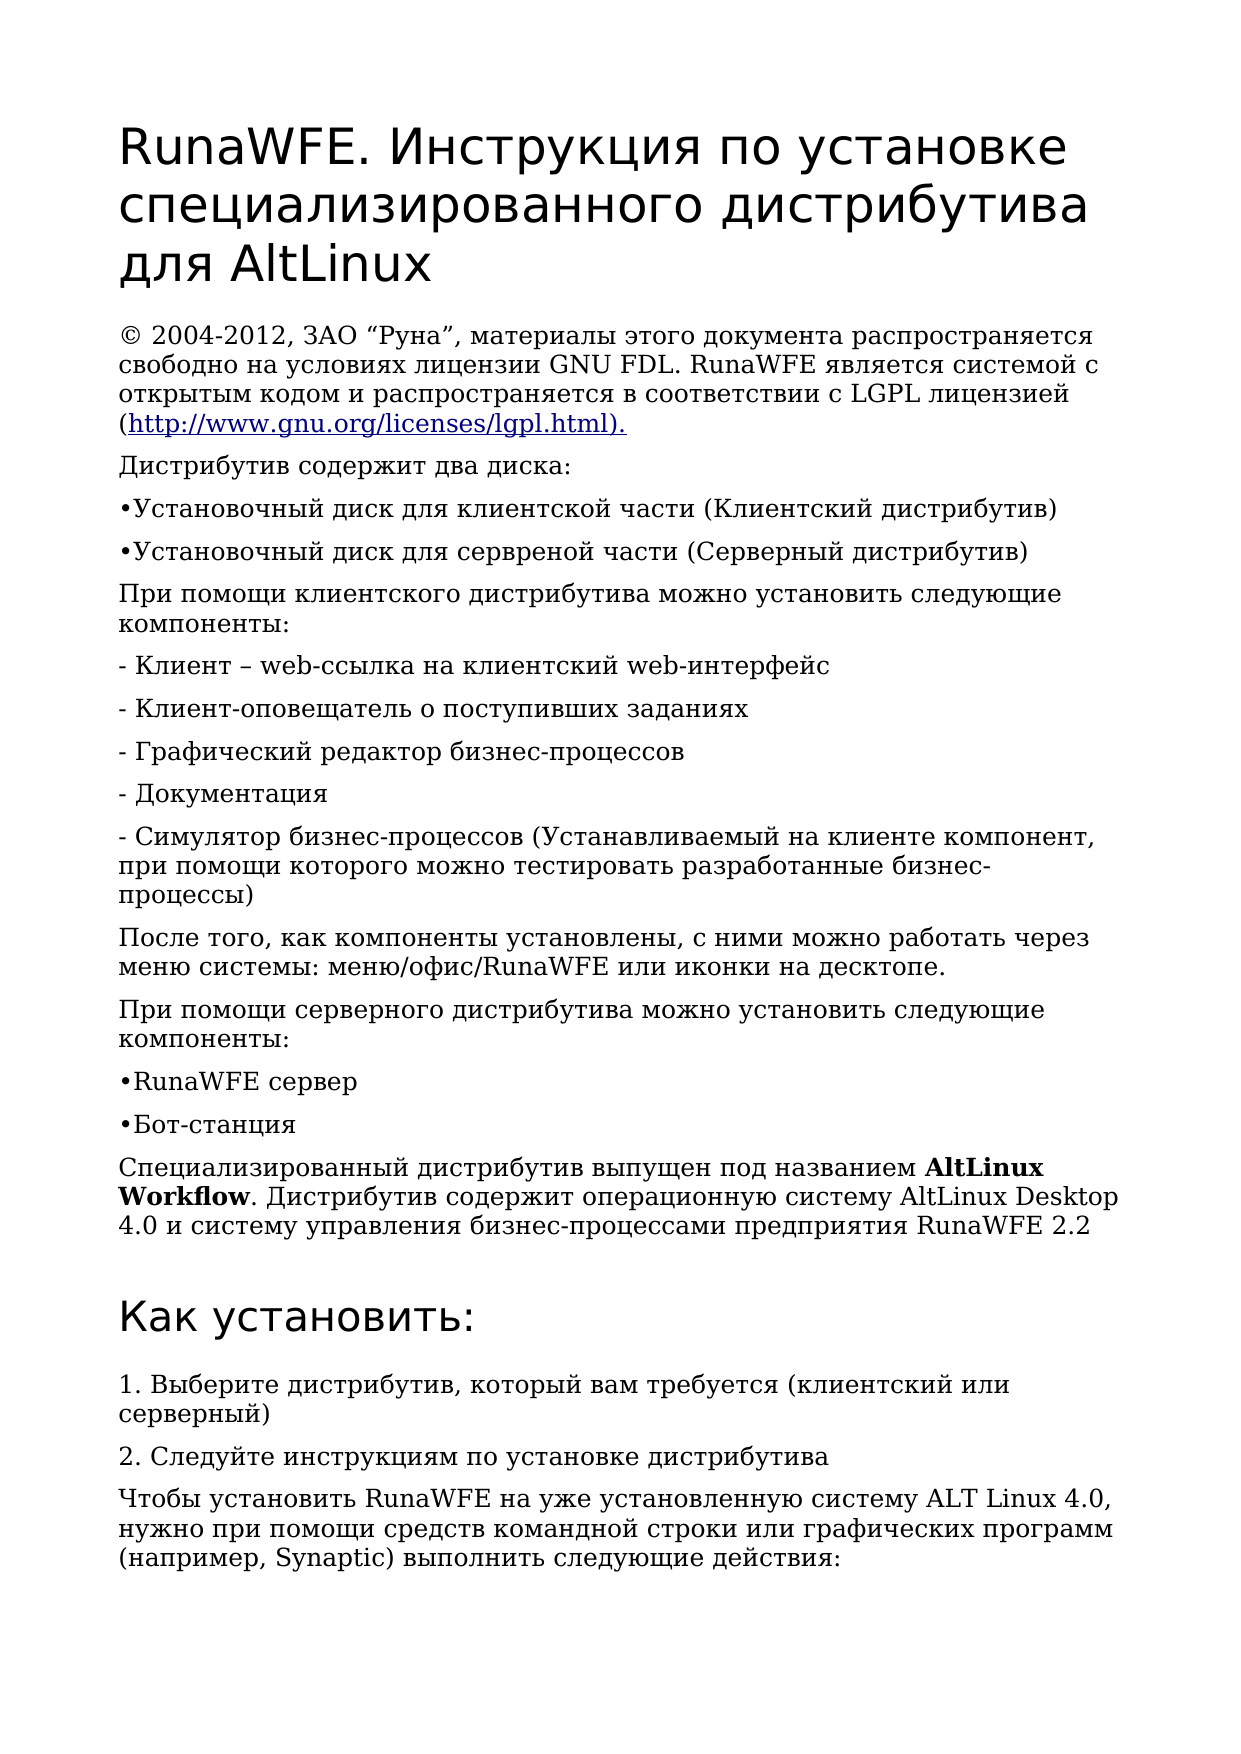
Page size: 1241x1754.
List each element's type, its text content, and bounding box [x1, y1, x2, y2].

text 2. Следуйте инструкциям по установке дистрибутива [118, 1442, 1122, 1471]
text После того, как компоненты установлены, с ними можно работать через меню системы: меню/офис/RunaWFE или иконки на десктопе. [118, 923, 1122, 982]
text - Документация [118, 780, 1122, 809]
list Установочный диск для клиентской части (Клиентский дистрибутив) [118, 494, 1122, 523]
text При помощи серверного дистрибутива можно установить следующие компоненты: [118, 995, 1122, 1054]
subtitle RunaWFE. Инструкция по установке специализированного дистрибутива для AltLinux [118, 118, 1122, 293]
text Чтобы установить RunaWFE на уже установленную систему ALT Linux 4.0, нужно при помощи средств командной строки или графических программ (например, Synaptic) выполнить следующие действия: [118, 1485, 1122, 1572]
text Дистрибутив содержит два диска: [118, 452, 1122, 481]
text - Клиент-оповещатель о поступивших заданиях [118, 694, 1122, 723]
list Установочный диск для сервреной части (Серверный дистрибутив) [118, 537, 1122, 566]
list RunaWFE сервер [118, 1067, 1122, 1096]
list Бот-станция [118, 1110, 1122, 1139]
text - Симулятор бизнес-процессов (Устанавливаемый на клиенте компонент, при помощи которого можно тестировать разработанные бизнес-процессы) [118, 822, 1122, 910]
subtitle Как установить: [118, 1293, 1122, 1342]
text © 2004-2012, ЗАО “Руна”, материалы этого документа распространяется свободно на условиях лицензии GNU FDL. RunaWFE является системой с открытым кодом и распространяется в соответствии с LGPL лицензией (http://www.gnu.org/licenses/lgpl.html). [118, 321, 1122, 438]
text При помощи клиентского дистрибутива можно установить следующие компоненты: [118, 580, 1122, 638]
text 1. Выберите дистрибутив, который вам требуется (клиентский или серверный) [118, 1370, 1122, 1428]
text - Графический редактор бизнес-процессов [118, 737, 1122, 766]
text - Клиент – web-ссылка на клиентский web-интерфейс [118, 652, 1122, 681]
text Cпециализированный дистрибутив выпущен под названием AltLinux Workflow. Дистрибутив содержит операционную систему AltLinux Desktop 4.0 и систему управления бизнес-процессами предприятия RunaWFE 2.2 [118, 1153, 1122, 1241]
